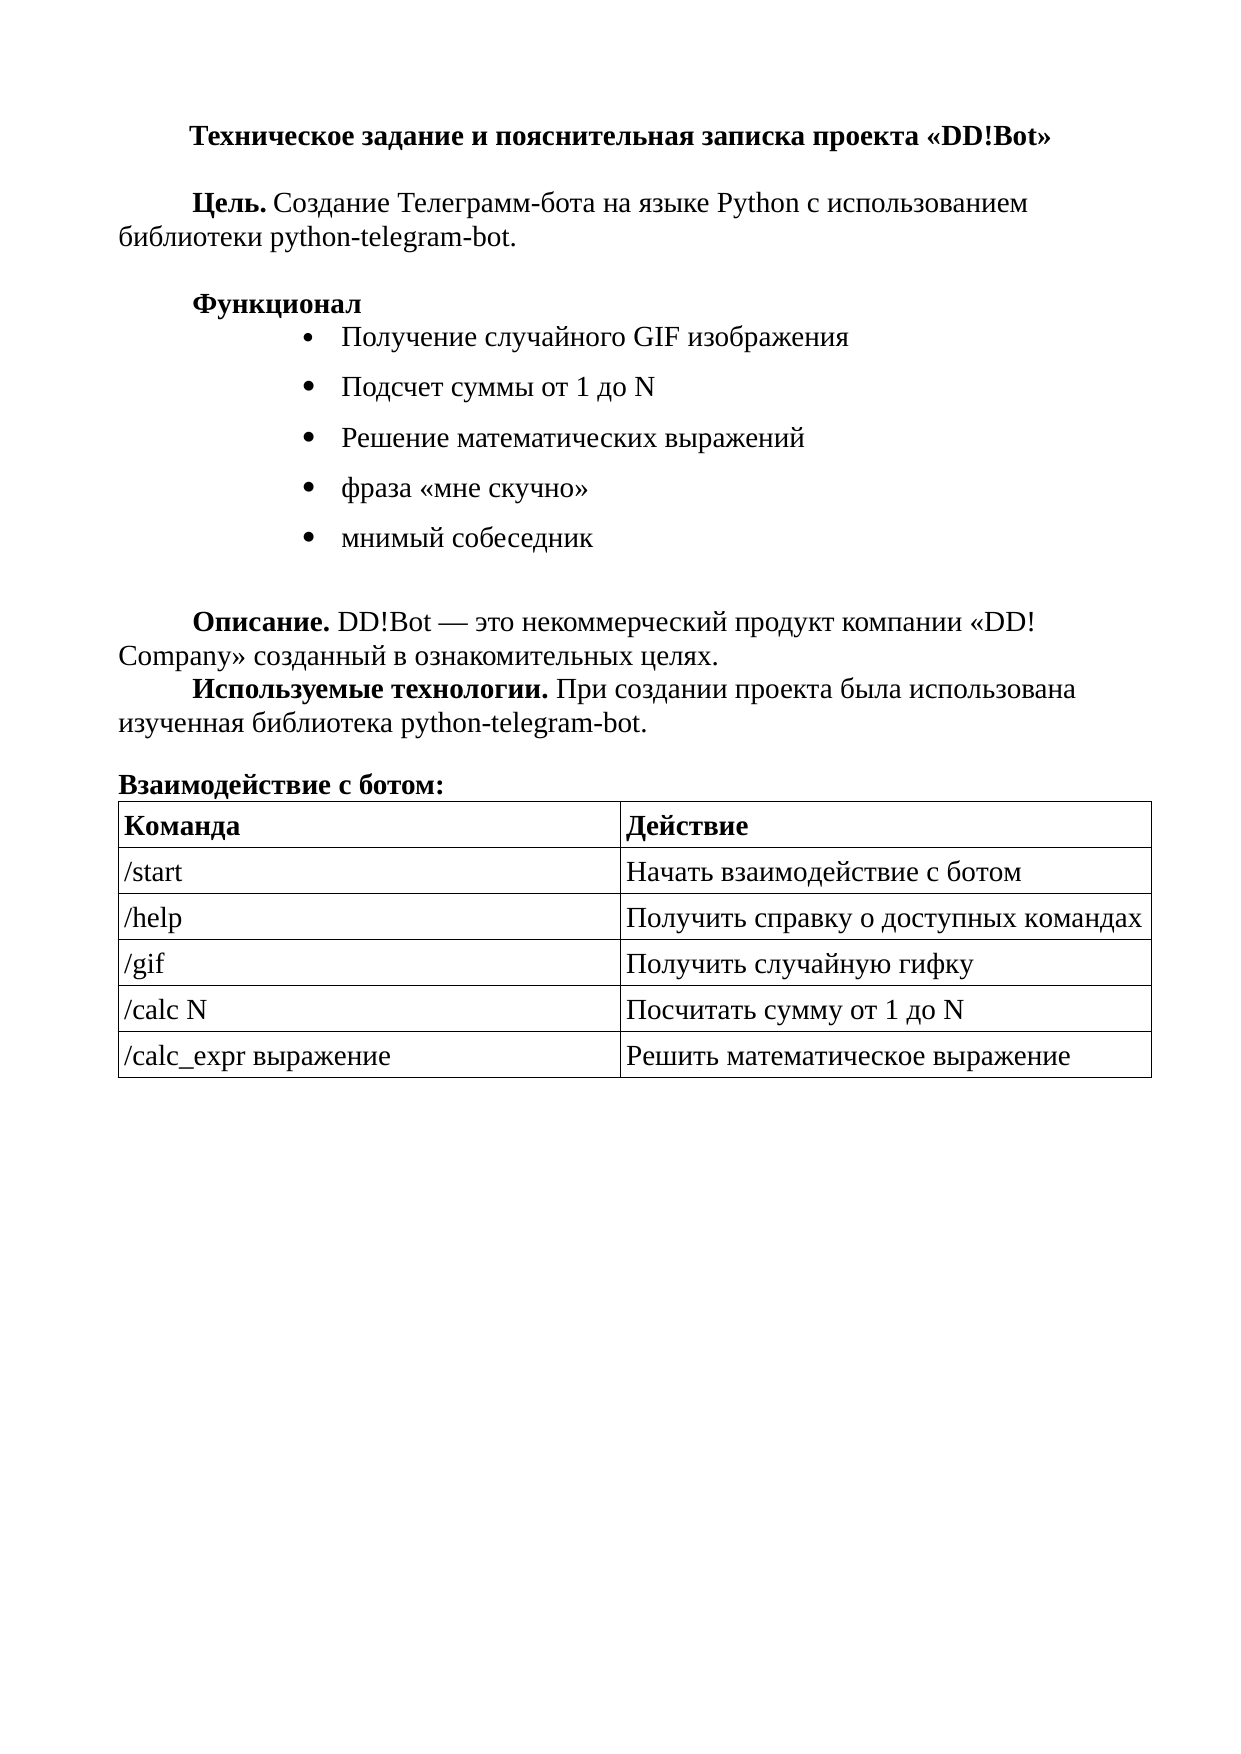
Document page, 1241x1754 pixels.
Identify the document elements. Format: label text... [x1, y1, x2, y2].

text Техническое задание и пояснительная записка проекта «DD!Bot» [118, 118, 1122, 152]
table_cell Получить случайную гифку [621, 940, 1151, 985]
table_cell Решить математическое выражение [621, 1032, 1151, 1077]
table_cell /start [119, 848, 620, 893]
list Решение математических выражений [303, 420, 1122, 453]
table_cell Посчитать сумму от 1 до N [621, 986, 1151, 1031]
text Функционал [118, 286, 1122, 319]
table_cell /calc_expr выражение [119, 1032, 620, 1077]
table_cell Начать взаимодействие с ботом [621, 848, 1151, 893]
list Подсчет суммы от 1 до N [303, 369, 1122, 403]
list фраза «мне скучно» [303, 470, 1122, 504]
text Используемые технологии. При создании проекта была использована изученная библиотека python-telegram-bot. [118, 671, 1122, 738]
text Взаимодействие с ботом: [118, 767, 1122, 801]
table_cell /help [119, 894, 620, 939]
list Получение случайного GIF изображения [303, 319, 1122, 353]
table_header Команда [119, 802, 620, 847]
table_header Действие [621, 802, 1151, 847]
table_cell /gif [119, 940, 620, 985]
text Описание. DD!Bot — это некоммерческий продукт компании «DD!Company» созданный в ознакомительных целях. [118, 604, 1122, 671]
text Цель. Создание Телеграмм-бота на языке Python с использованием библиотеки python-telegram-bot. [118, 185, 1122, 252]
table_cell /calc N [119, 986, 620, 1031]
table_cell Получить справку о доступных командах [621, 894, 1151, 939]
list мнимый собеседник [303, 521, 1122, 554]
